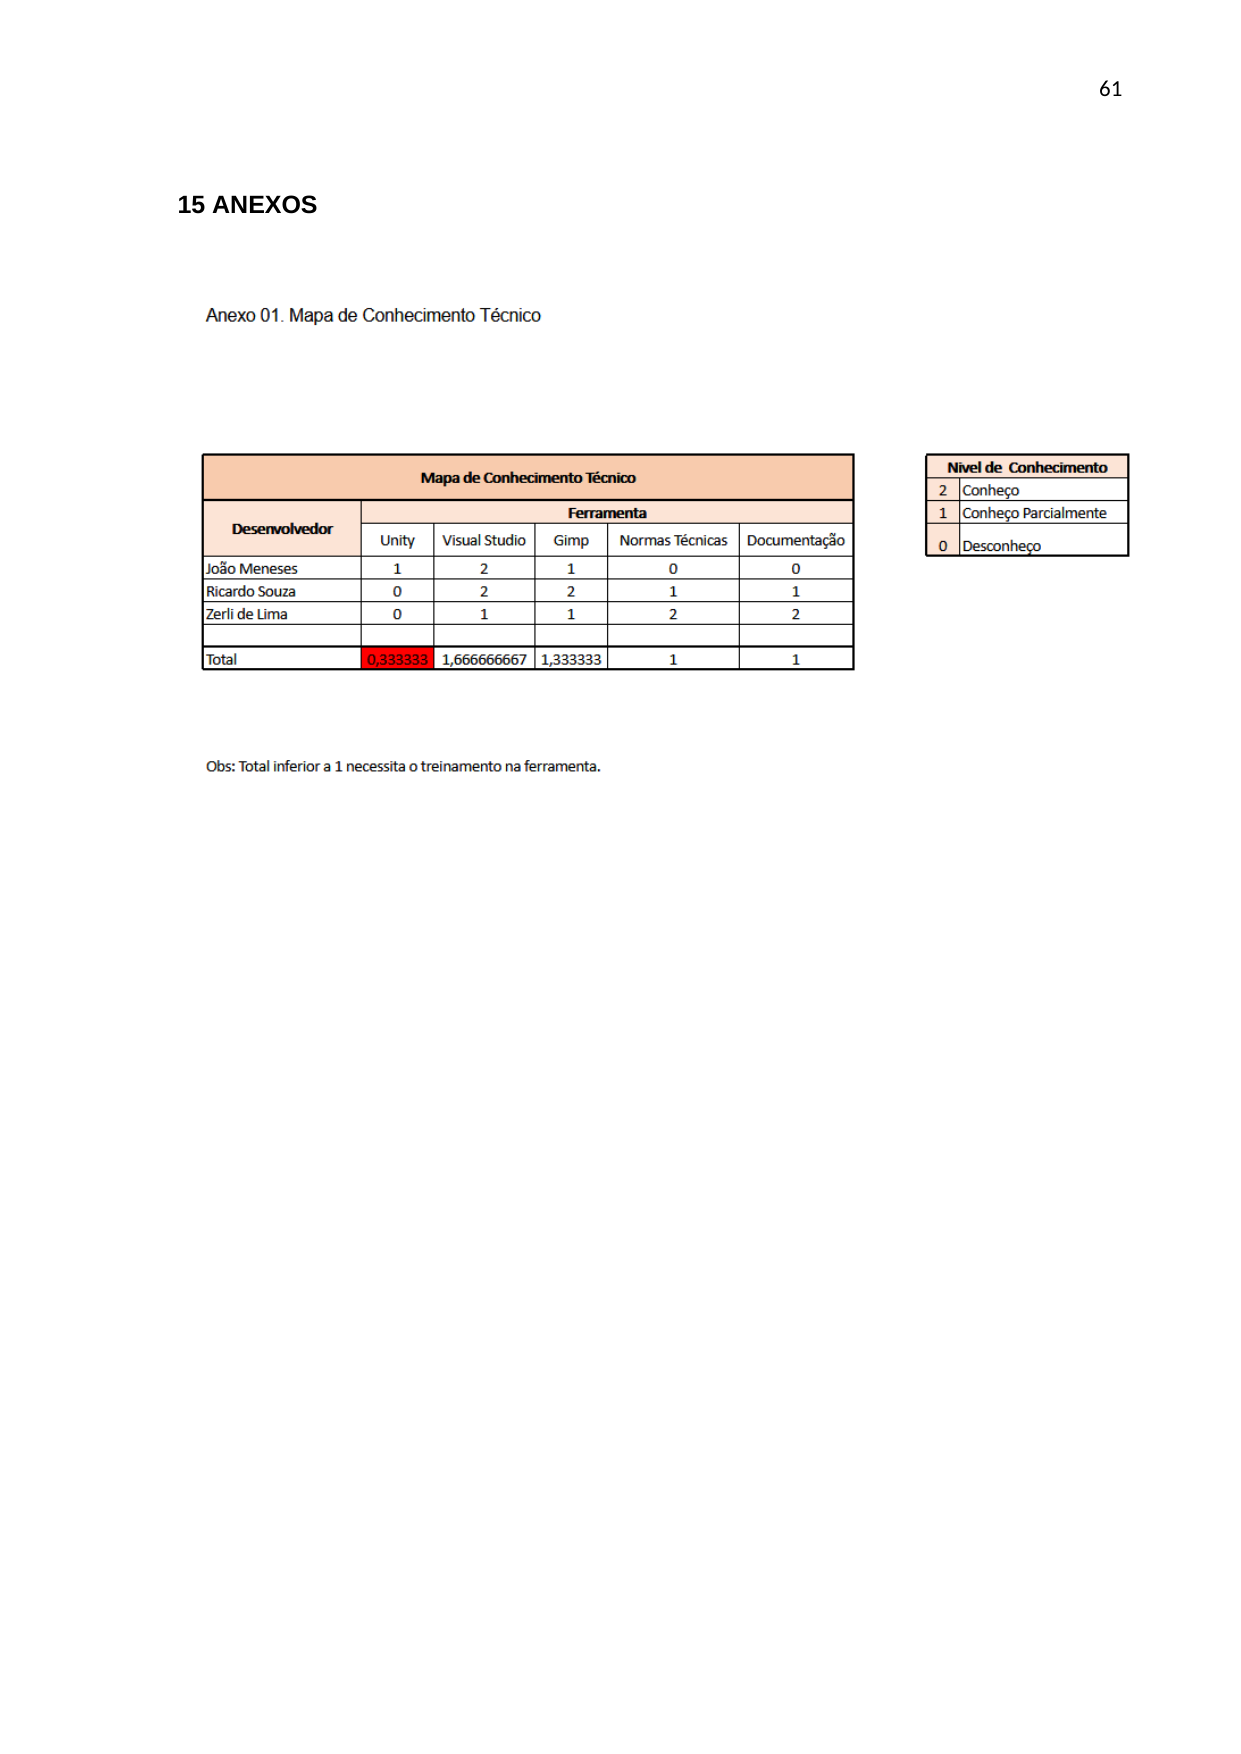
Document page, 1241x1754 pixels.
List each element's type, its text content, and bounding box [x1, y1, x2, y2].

picture [196, 299, 1142, 784]
subtitle 15 ANEXOS [177, 190, 1122, 218]
